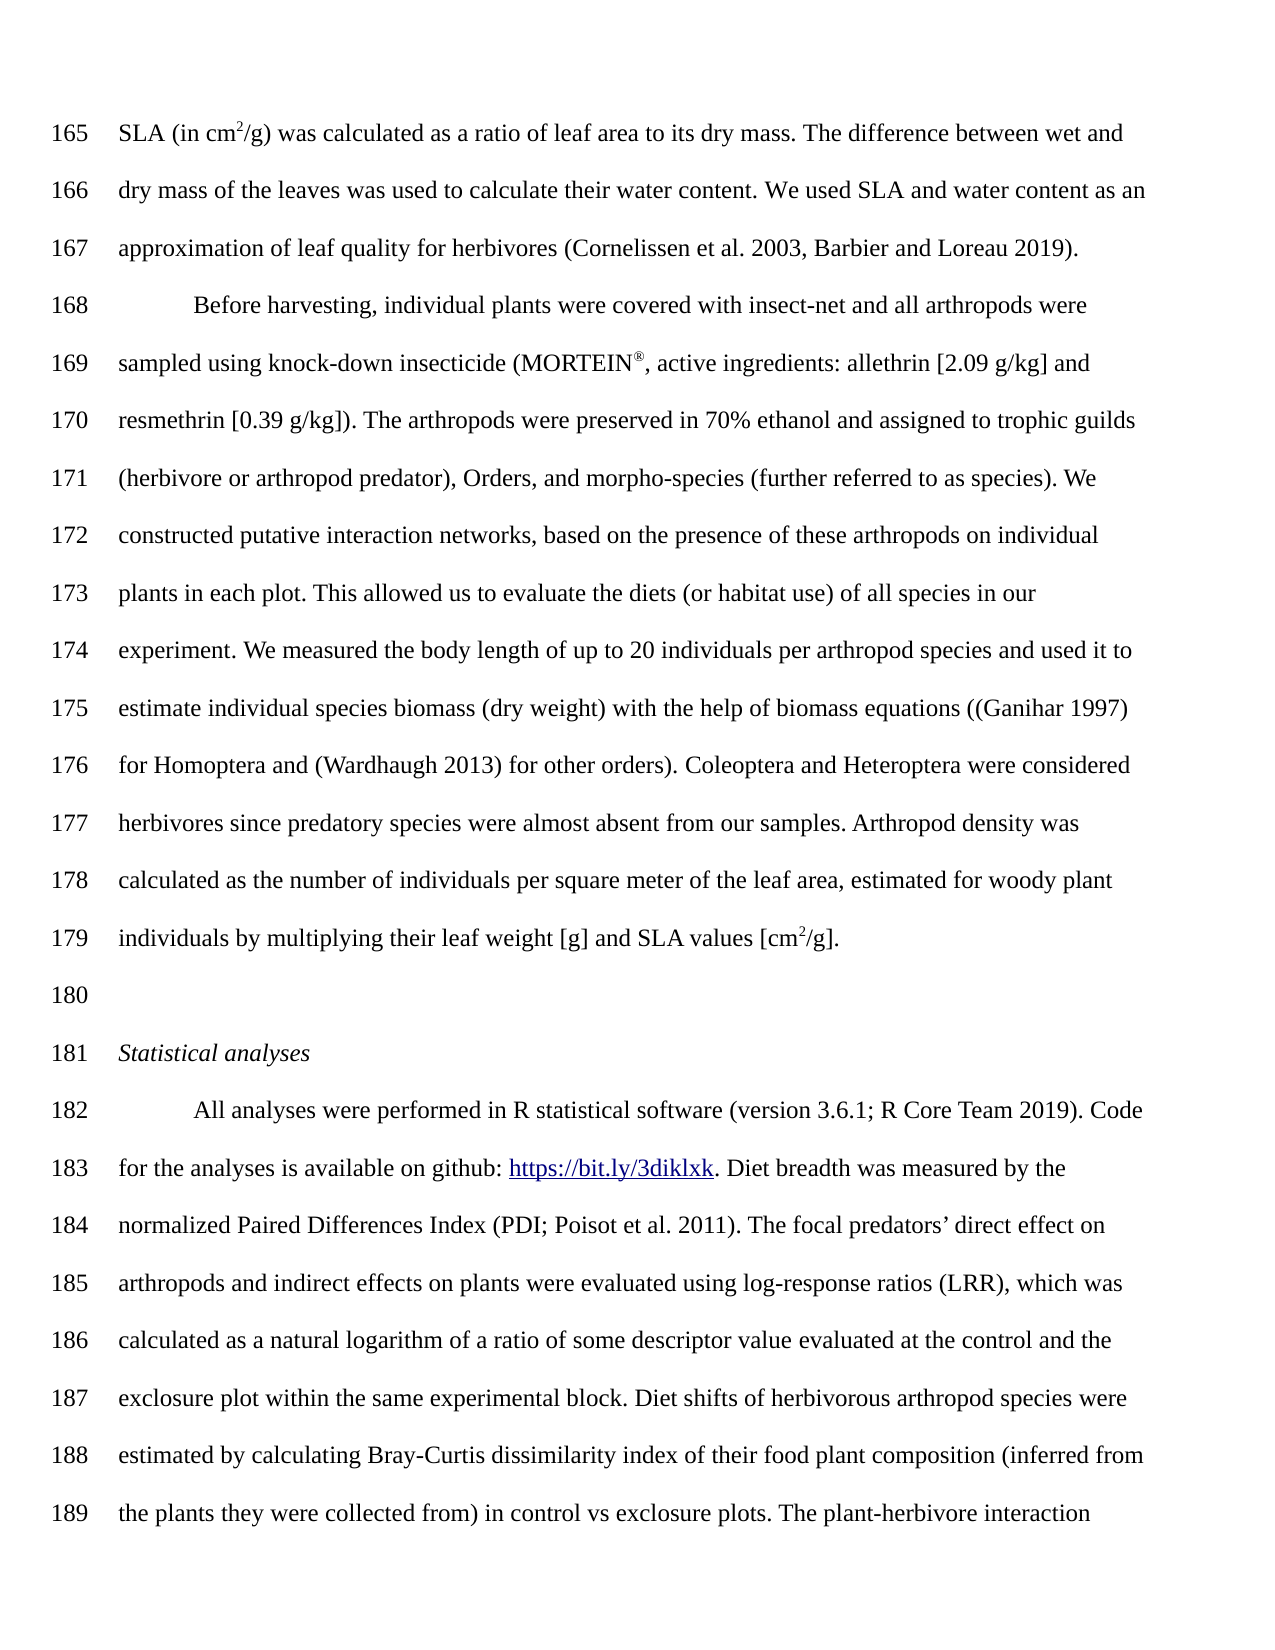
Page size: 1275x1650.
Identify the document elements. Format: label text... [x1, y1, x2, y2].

text Before harvesting, individual plants were covered with insect-net and all arthropods were sampled using knock-down insecticide (MORTEIN®, active ingredients: allethrin [2.09 g/kg] and resmethrin [0.39 g/kg]). The arthropods were preserved in 70% ethanol and assigned to trophic guilds (herbivore or arthropod predator), Orders, and morpho-species (further referred to as species). We constructed putative interaction networks, based on the presence of these arthropods on individual plants in each plot. This allowed us to evaluate the diets (or habitat use) of all species in our experiment. We measured the body length of up to 20 individuals per arthropod species and used it to estimate individual species biomass (dry weight) with the help of biomass equations ((Ganihar 1997) for Homoptera and (Wardhaugh 2013) for other orders). Coleoptera and Heteroptera were considered herbivores since predatory species were almost absent from our samples. Arthropod density was calculated as the number of individuals per square meter of the leaf area, estimated for woody plant individuals by multiplying their leaf weight [g] and SLA values [cm2/g]. [118, 291, 1157, 952]
text Statistical analyses [118, 1038, 1157, 1067]
text All analyses were performed in R statistical software (version 3.6.1; R Core Team 2019). Code for the analyses is available on github: https://bit.ly/3diklxk. Diet breadth was measured by the normalized Paired Differences Index (PDI; Poisot et al. 2011). The focal predators’ direct effect on arthropods and indirect effects on plants were evaluated using log-response ratios (LRR), which was calculated as a natural logarithm of a ratio of some descriptor value evaluated at the control and the exclosure plot within the same experimental block. Diet shifts of herbivorous arthropod species were estimated by calculating Bray-Curtis dissimilarity index of their food plant composition (inferred from the plants they were collected from) in control vs exclosure plots. The plant-herbivore interaction [118, 1096, 1157, 1527]
text SLA (in cm2/g) was calculated as a ratio of leaf area to its dry mass. The difference between wet and dry mass of the leaves was used to calculate their water content. We used SLA and water content as an approximation of leaf quality for herbivores (Cornelissen et al. 2003, Barbier and Loreau 2019). [118, 118, 1157, 262]
